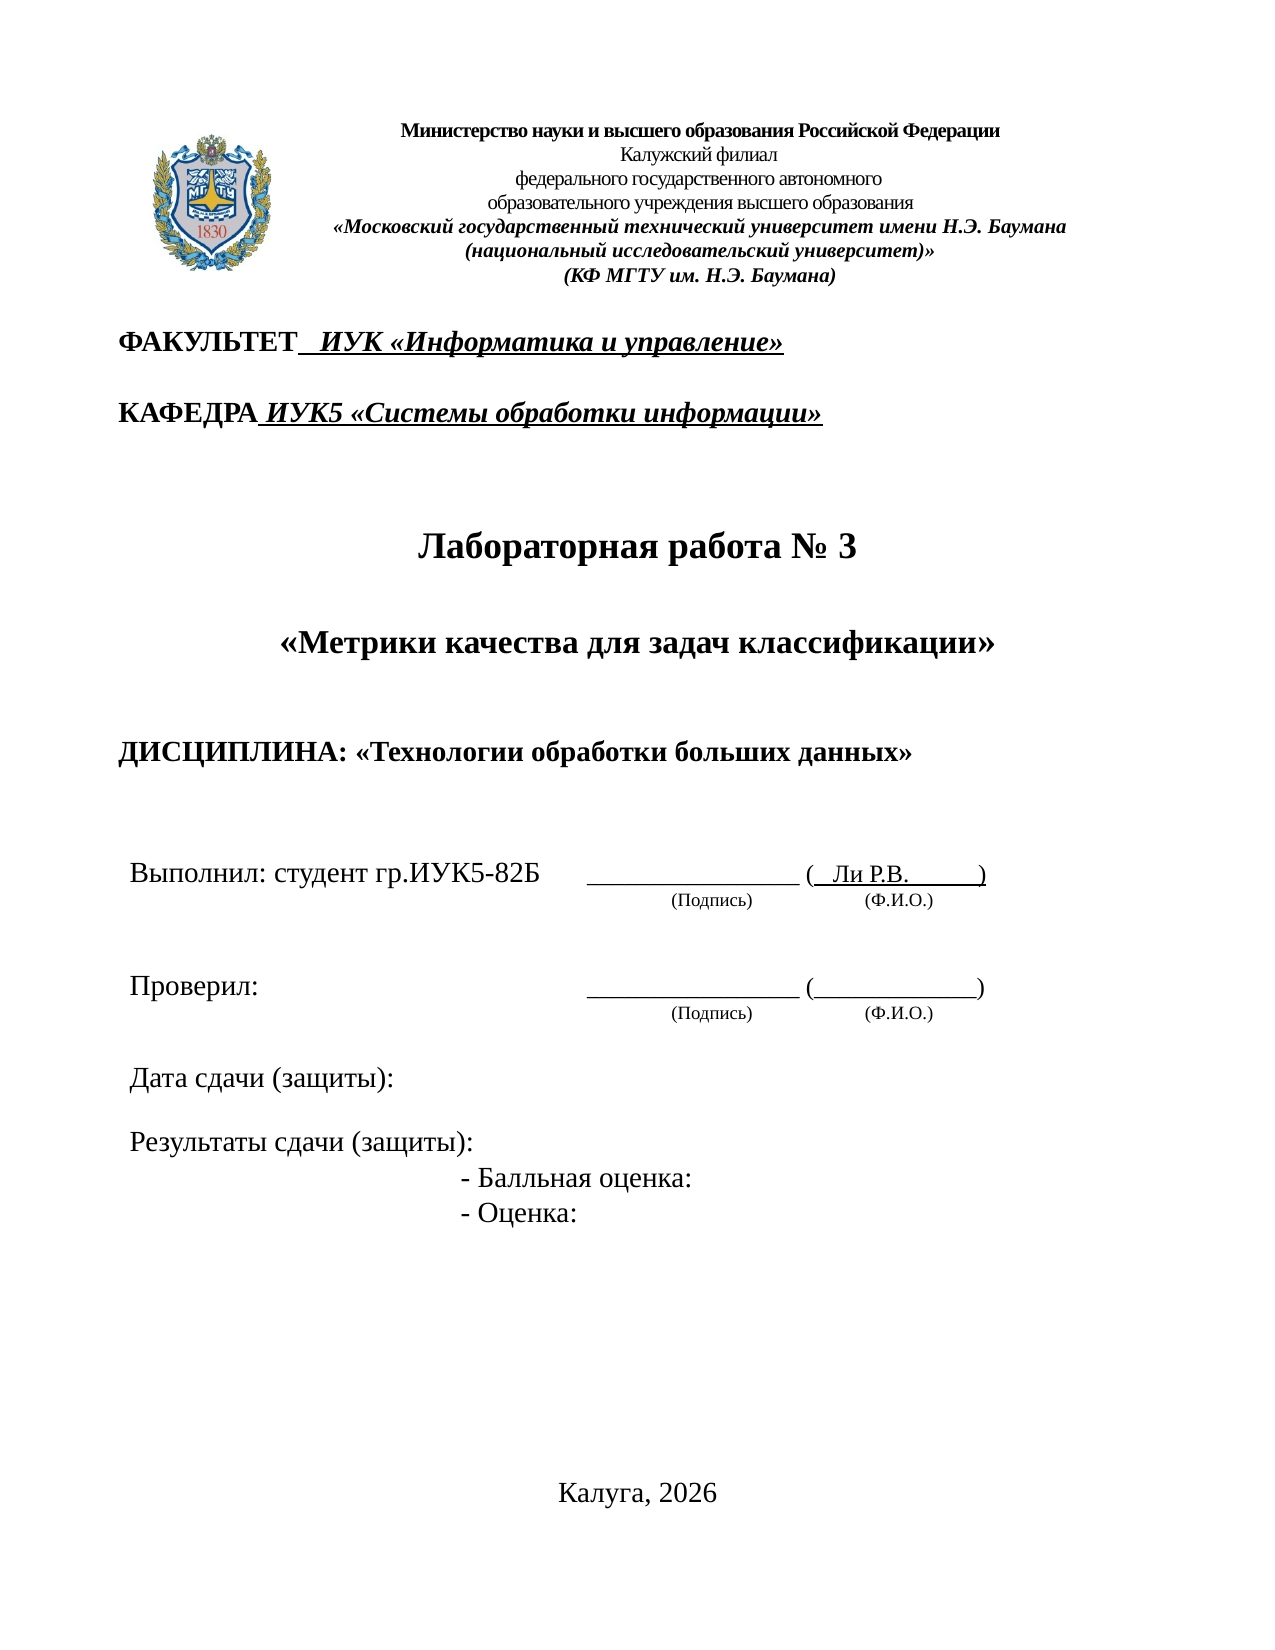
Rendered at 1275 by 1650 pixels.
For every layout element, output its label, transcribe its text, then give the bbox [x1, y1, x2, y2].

text ФАКУЛЬТЕТ ИУК «Информатика и управление» [118, 324, 1157, 358]
picture [152, 134, 272, 271]
table_cell [118, 1160, 449, 1274]
text ДИСЦИПЛИНА: «Технологии обработки больших данных» [118, 734, 1157, 767]
text Калуга, 2026 [118, 1475, 1157, 1509]
table_header [129, 118, 295, 287]
text КАФЕДРА ИУК5 «Системы обработки информации» [118, 395, 1157, 429]
table_cell Проверил: [118, 947, 576, 1060]
text Лабораторная работа № 3 [118, 524, 1157, 600]
table_cell - Балльная оценка: - Оценка: [449, 1160, 1115, 1274]
table_cell Дата сдачи (защиты): Результаты сдачи (защиты): [118, 1060, 1115, 1160]
text «Метрики качества для задач классификации» [118, 619, 1157, 662]
table_header _________________ ( Ли Р.В. _____) (Подпись) (Ф.И.О.) [576, 834, 1115, 947]
table_cell _________________ (_____________) (Подпись) (Ф.И.О.) [576, 947, 1115, 1060]
table_header Министерство науки и высшего образования Российской Федерации Калужский филиал федерального государственного автономного образовательного учреждения высшего образования «Московский государственный технический университет имени Н.Э. Баумана (национальный исследовательский университет)» (КФ МГТУ им. Н.Э. Баумана) [295, 118, 1107, 287]
table_header Выполнил: студент гр.ИУК5-82Б [118, 834, 576, 947]
